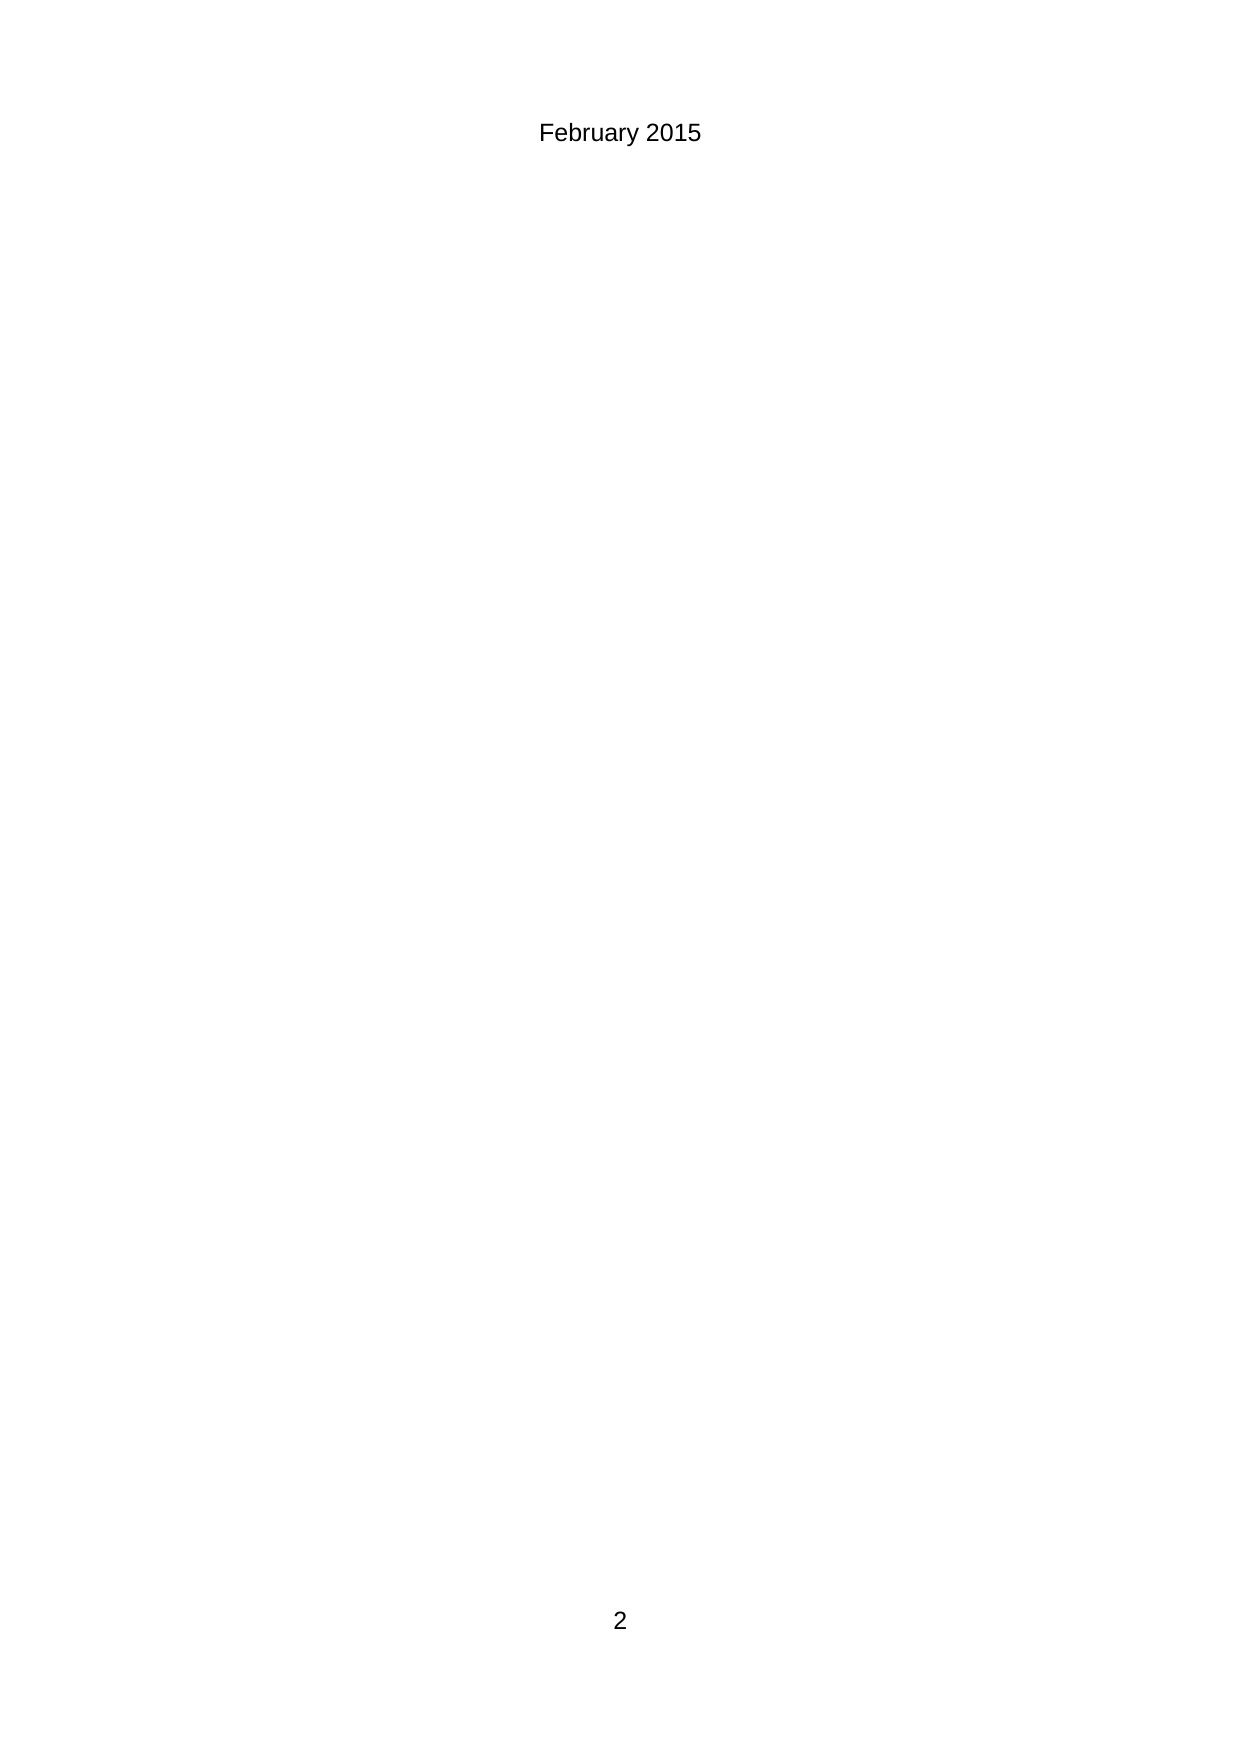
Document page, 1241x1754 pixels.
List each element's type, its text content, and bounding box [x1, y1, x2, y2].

text February 2015 [118, 118, 1122, 147]
